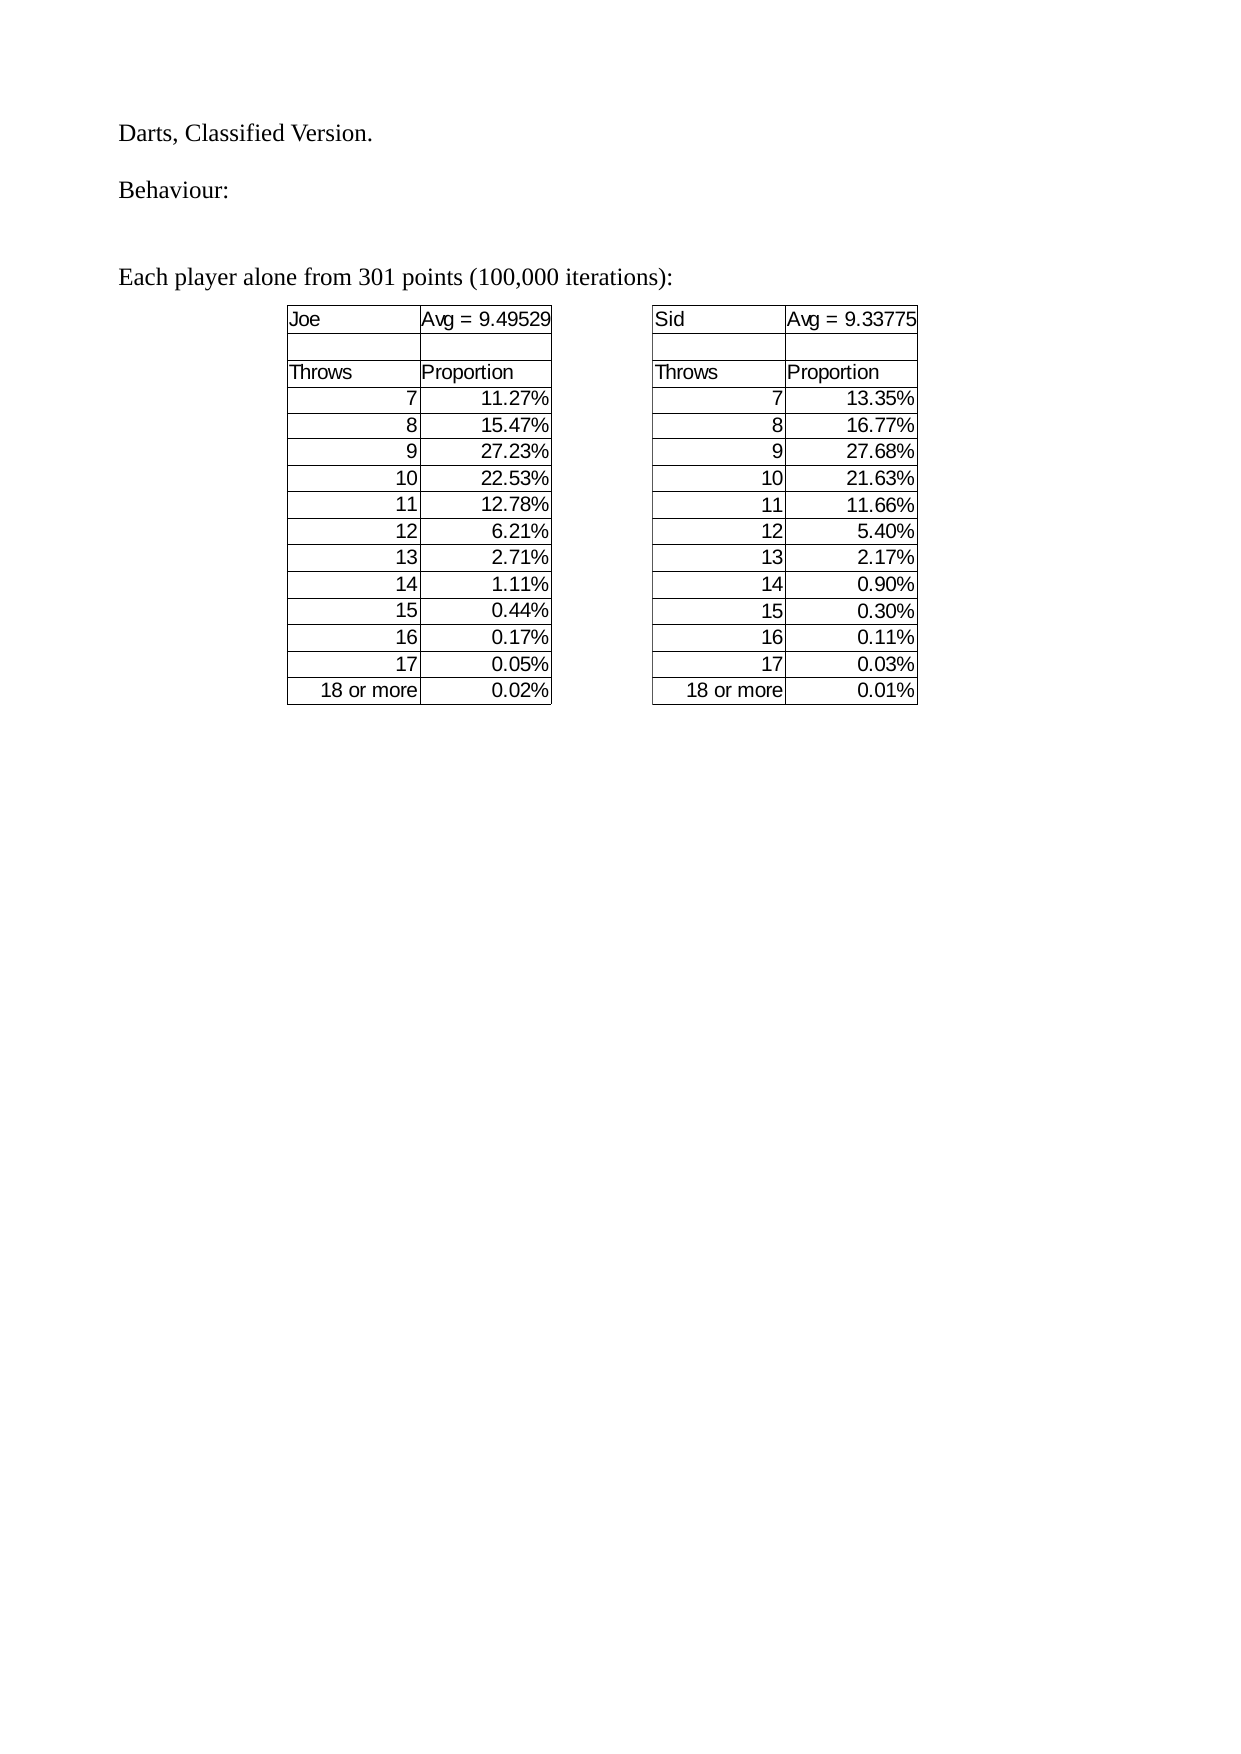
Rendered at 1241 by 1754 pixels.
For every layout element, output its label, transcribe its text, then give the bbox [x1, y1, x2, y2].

text Each player alone from 301 points (100,000 iterations): [118, 262, 1122, 291]
text Behaviour: [118, 176, 1122, 204]
text Darts, Classified Version. [118, 118, 1122, 147]
